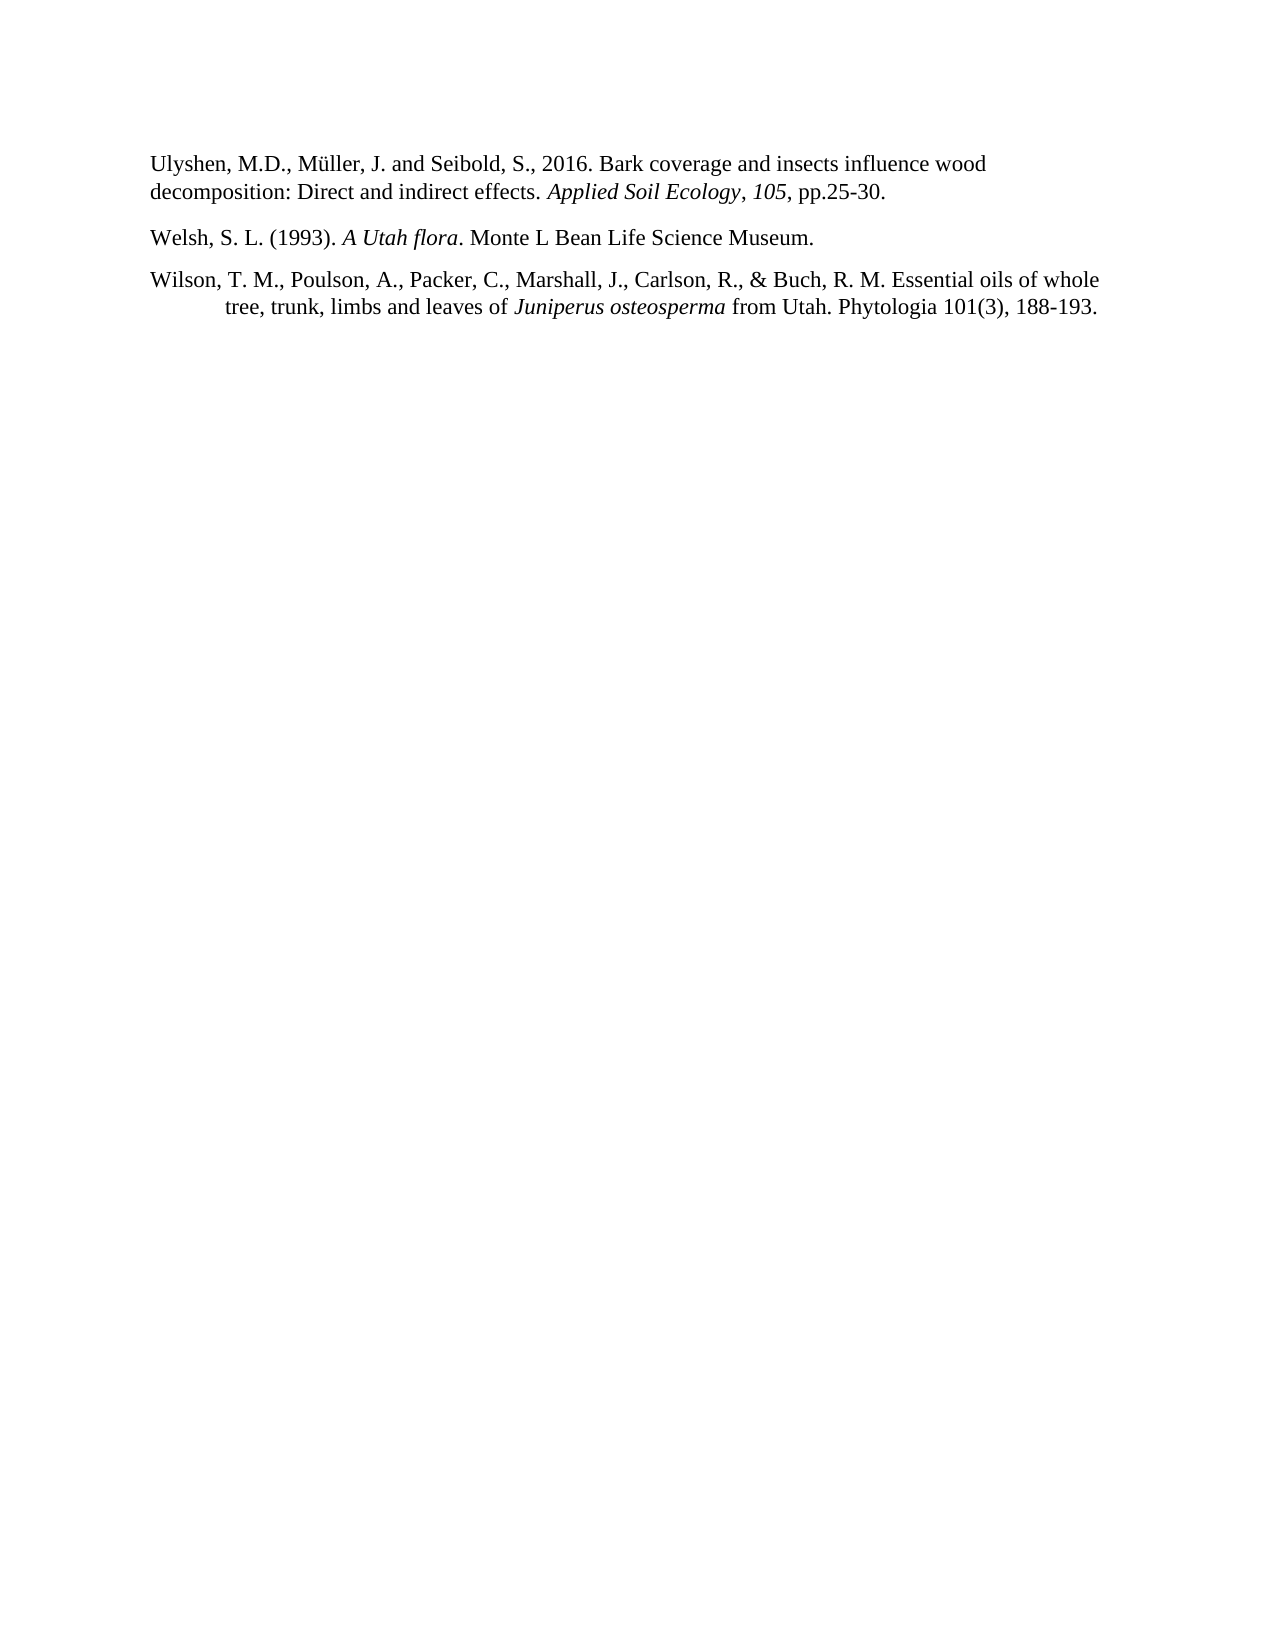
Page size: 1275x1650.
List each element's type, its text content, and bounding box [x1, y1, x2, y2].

text Wilson, T. M., Poulson, A., Packer, C., Marshall, J., Carlson, R., & Buch, R. M. Essential oils of whole tree, trunk, limbs and leaves of Juniperus osteosperma from Utah. Phytologia 101(3), 188-193. [150, 267, 1125, 319]
text Ulyshen, M.D., Müller, J. and Seibold, S., 2016. Bark coverage and insects influence wood decomposition: Direct and indirect effects. Applied Soil Ecology, 105, pp.25-30. [150, 150, 1125, 205]
text Welsh, S. L. (1993). A Utah flora. Monte L Bean Life Science Museum. [150, 223, 1125, 250]
